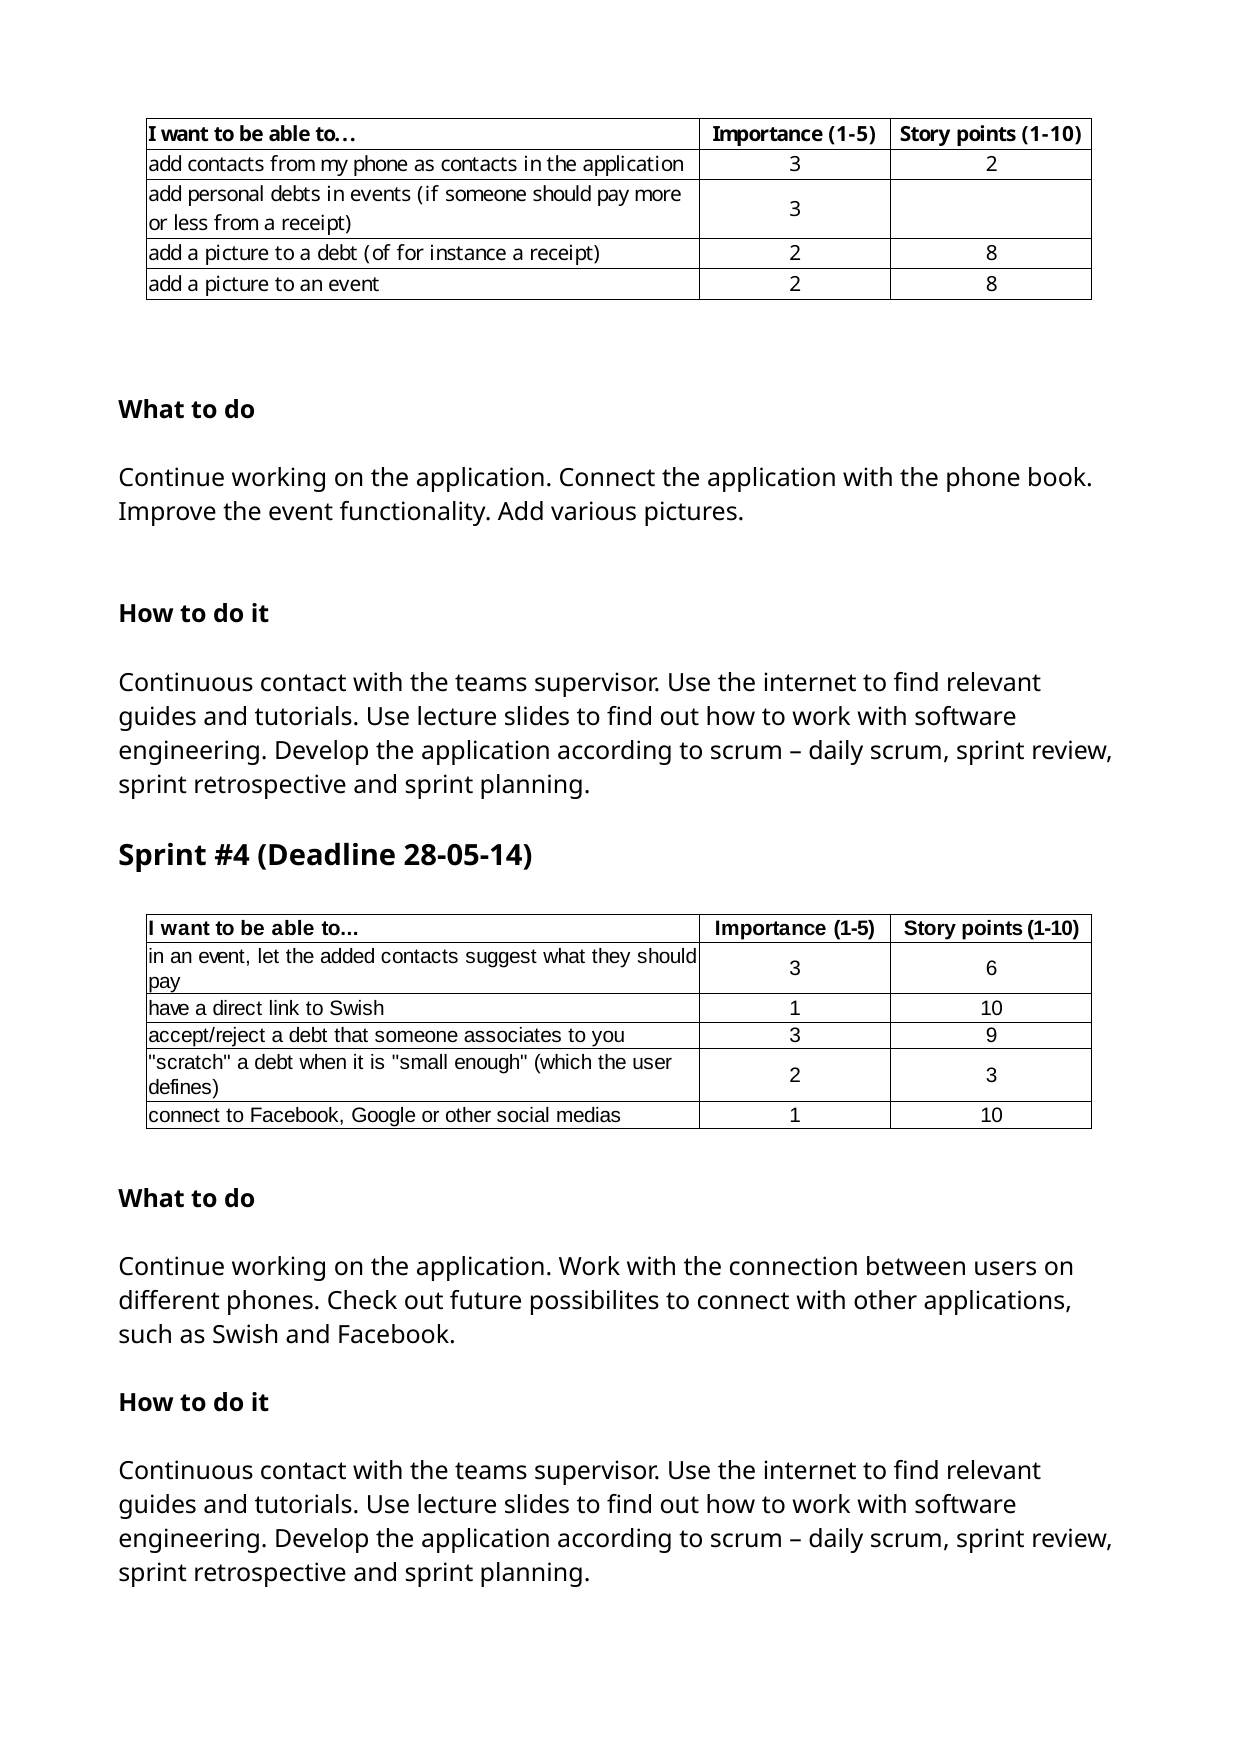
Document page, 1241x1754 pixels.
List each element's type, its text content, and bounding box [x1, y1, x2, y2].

text What to do [118, 1180, 1122, 1214]
text Continue working on the application. Connect the application with the phone book. Improve the event functionality. Add various pictures. [118, 460, 1122, 528]
text Continuous contact with the teams supervisor. Use the internet to find relevant guides and tutorials. Use lecture slides to find out how to work with software engineering. Develop the application according to scrum – daily scrum, sprint review, sprint retrospective and sprint planning. [118, 1453, 1122, 1589]
text How to do it [118, 1384, 1122, 1419]
text Sprint #4 (Deadline 28-05-14) [118, 834, 1122, 874]
text What to do [118, 392, 1122, 426]
text Continue working on the application. Work with the connection between users on different phones. Check out future possibilites to connect with other applications, such as Swish and Facebook. [118, 1248, 1122, 1351]
text How to do it [118, 596, 1122, 630]
text Continuous contact with the teams supervisor. Use the internet to find relevant guides and tutorials. Use lecture slides to find out how to work with software engineering. Develop the application according to scrum – daily scrum, sprint review, sprint retrospective and sprint planning. [118, 664, 1122, 800]
